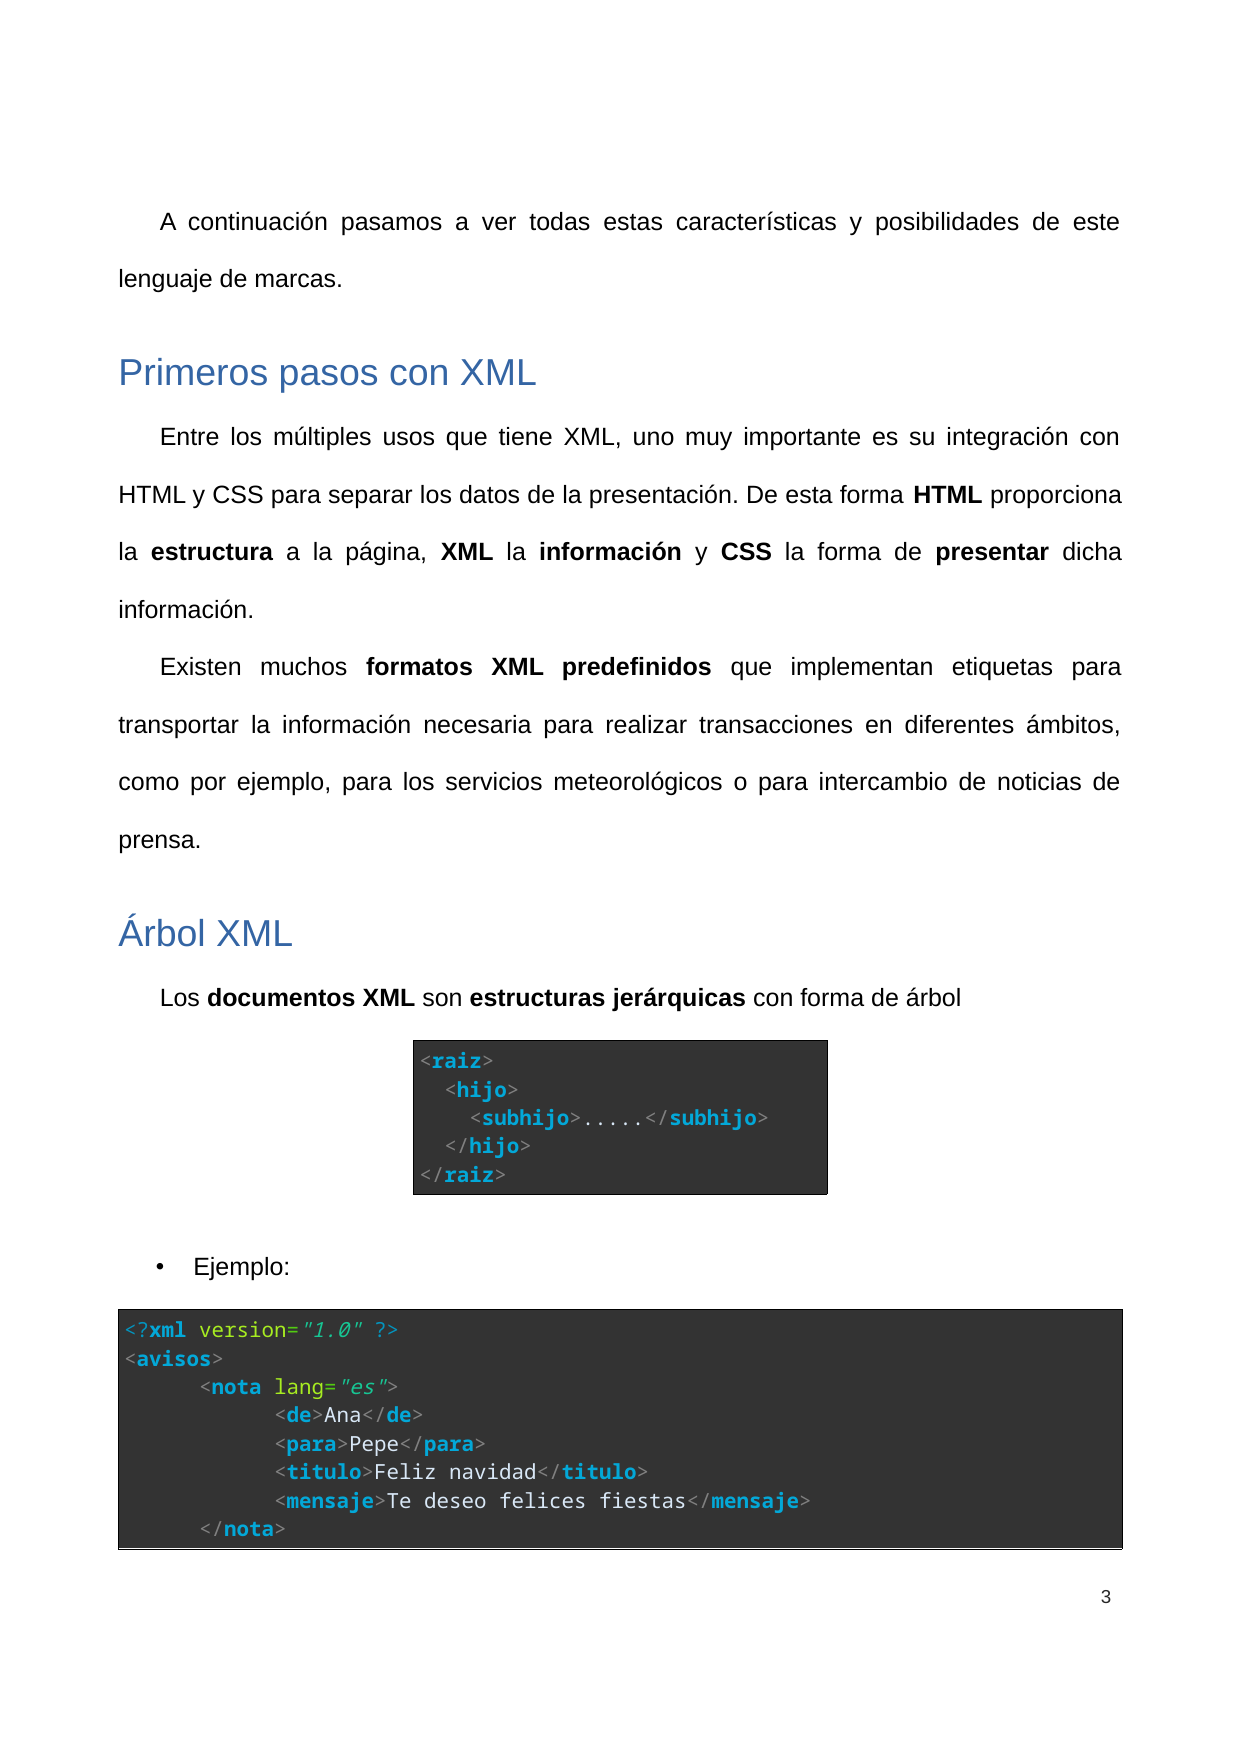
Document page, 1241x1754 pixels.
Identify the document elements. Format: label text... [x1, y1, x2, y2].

list Ejemplo: [156, 1252, 1122, 1281]
text Primeros pasos con XML [118, 350, 1122, 393]
text Entre los múltiples usos que tiene XML, uno muy importante es su integración con HTML y CSS para separar los datos de la presentación. De esta forma HTML proporciona la estructura a la página, XML la información y CSS la forma de presentar dicha información. [118, 422, 1122, 623]
text Existen muchos formatos XML predefinidos que implementan etiquetas para transportar la información necesaria para realizar transacciones en diferentes ámbitos, como por ejemplo, para los servicios meteorológicos o para intercambio de noticias de prensa. [118, 652, 1122, 853]
text Los documentos XML son estructuras jerárquicas con forma de árbol [118, 983, 1122, 1012]
text A continuación pasamos a ver todas estas características y posibilidades de este lenguaje de marcas. [118, 207, 1122, 293]
table_header <raiz> <hijo> <subhijo>.....</subhijo> </hijo> </raiz> [414, 1041, 827, 1194]
text Árbol XML [118, 911, 1122, 954]
table_header <?xml version="1.0" ?> <avisos> <nota lang="es"> <de>Ana</de> <para>Pepe</para> <titulo>Feliz navidad</titulo> <mensaje>Te deseo felices fiestas</mensaje> </nota> [119, 1310, 1122, 1548]
